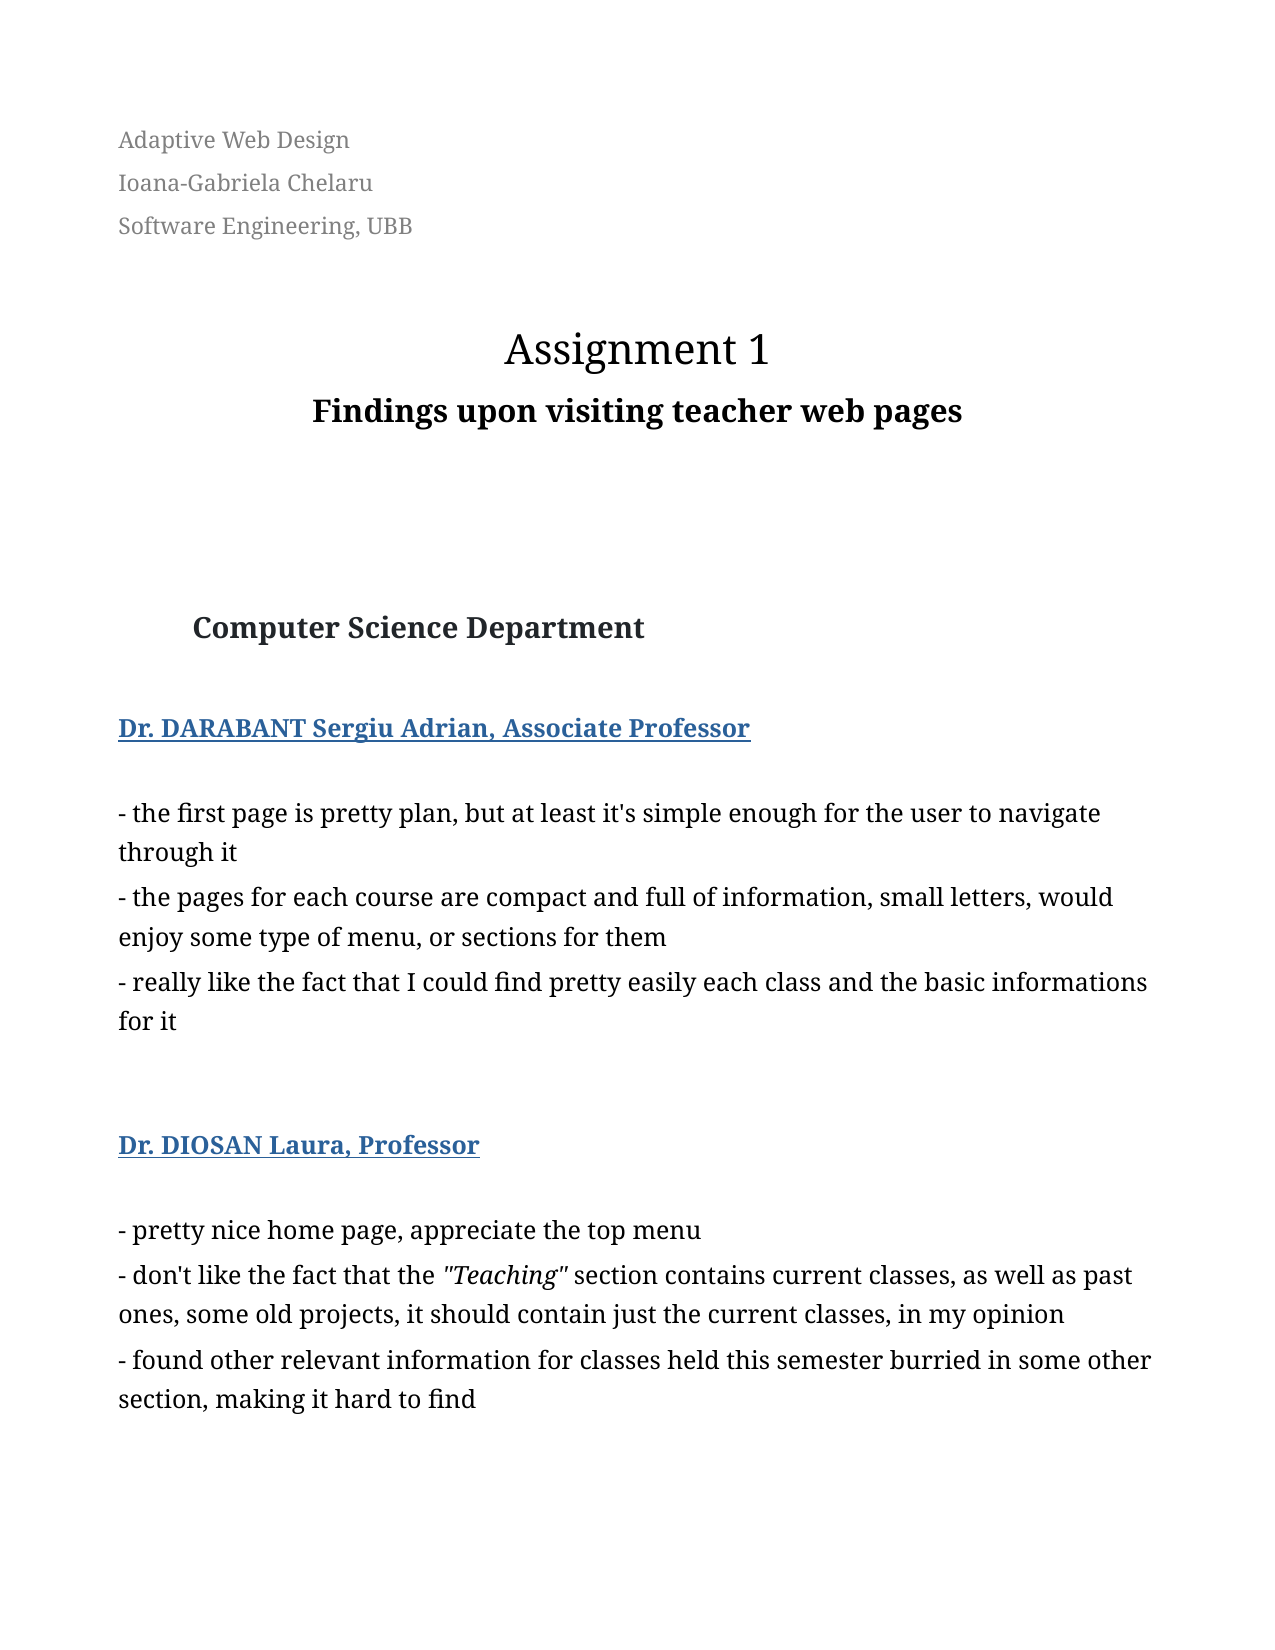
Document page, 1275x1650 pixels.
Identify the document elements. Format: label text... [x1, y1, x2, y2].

text - the pages for each course are compact and full of information, small letters, would enjoy some type of menu, or sections for them [118, 880, 1157, 953]
text Assignment 1 [118, 320, 1157, 377]
text - really like the fact that I could find pretty easily each class and the basic informations for it [118, 965, 1157, 1038]
text Findings upon visiting teacher web pages [118, 389, 1157, 431]
text - the first page is pretty plan, but at least it's simple enough for the user to navigate through it [118, 796, 1157, 869]
text - pretty nice home page, appreciate the top menu [118, 1212, 1157, 1247]
text Dr. DIOSAN Laura, Professor [118, 1128, 1157, 1162]
text - found other relevant information for classes held this semester burried in some other section, making it hard to find [118, 1342, 1157, 1416]
text Computer Science Department [192, 607, 1157, 647]
text Dr. DARABANT Sergiu Adrian, Associate Professor [118, 711, 1157, 745]
text - don't like the fact that the "Teaching" section contains current classes, as well as past ones, some old projects, it should contain just the current classes, in my opinion [118, 1258, 1157, 1331]
